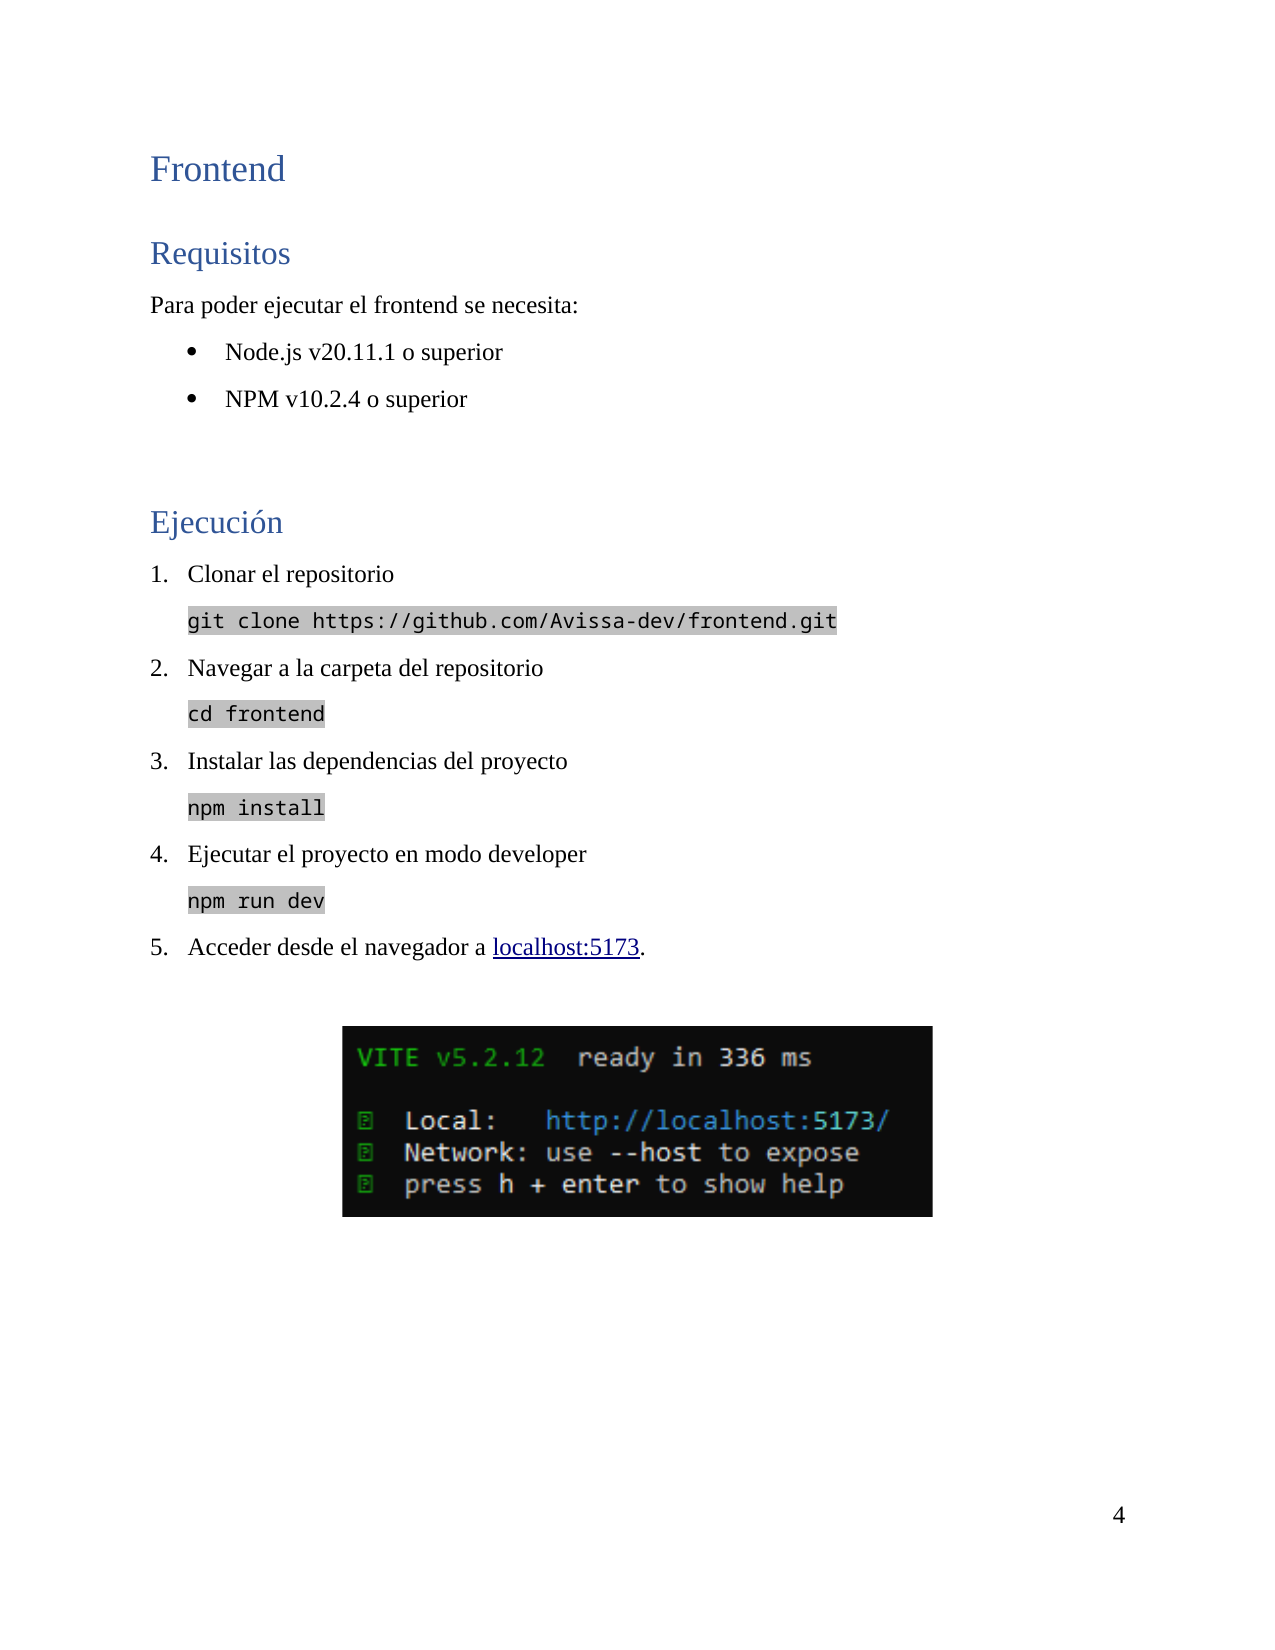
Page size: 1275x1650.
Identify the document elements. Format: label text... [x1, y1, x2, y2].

list Ejecutar el proyecto en modo developer [150, 839, 1125, 868]
text Para poder ejecutar el frontend se necesita: [150, 291, 1125, 319]
text npm install [150, 793, 1125, 821]
text git clone https://github.com/Avissa-dev/frontend.git [187, 606, 1125, 635]
subtitle Requisitos [150, 234, 1125, 272]
list Instalar las dependencias del proyecto [150, 746, 1125, 775]
subtitle Frontend [150, 147, 1125, 190]
list Node.js v20.11.1 o superior [187, 337, 1125, 366]
list Acceder desde el navegador a localhost:5173. [150, 932, 1125, 961]
text npm run dev [150, 886, 1125, 914]
list NPM v10.2.4 o superior [187, 384, 1125, 413]
text cd frontend [150, 699, 1125, 728]
list Clonar el repositorio [150, 559, 1125, 588]
subtitle Ejecución [150, 503, 1125, 541]
list Navegar a la carpeta del repositorio [150, 653, 1125, 681]
